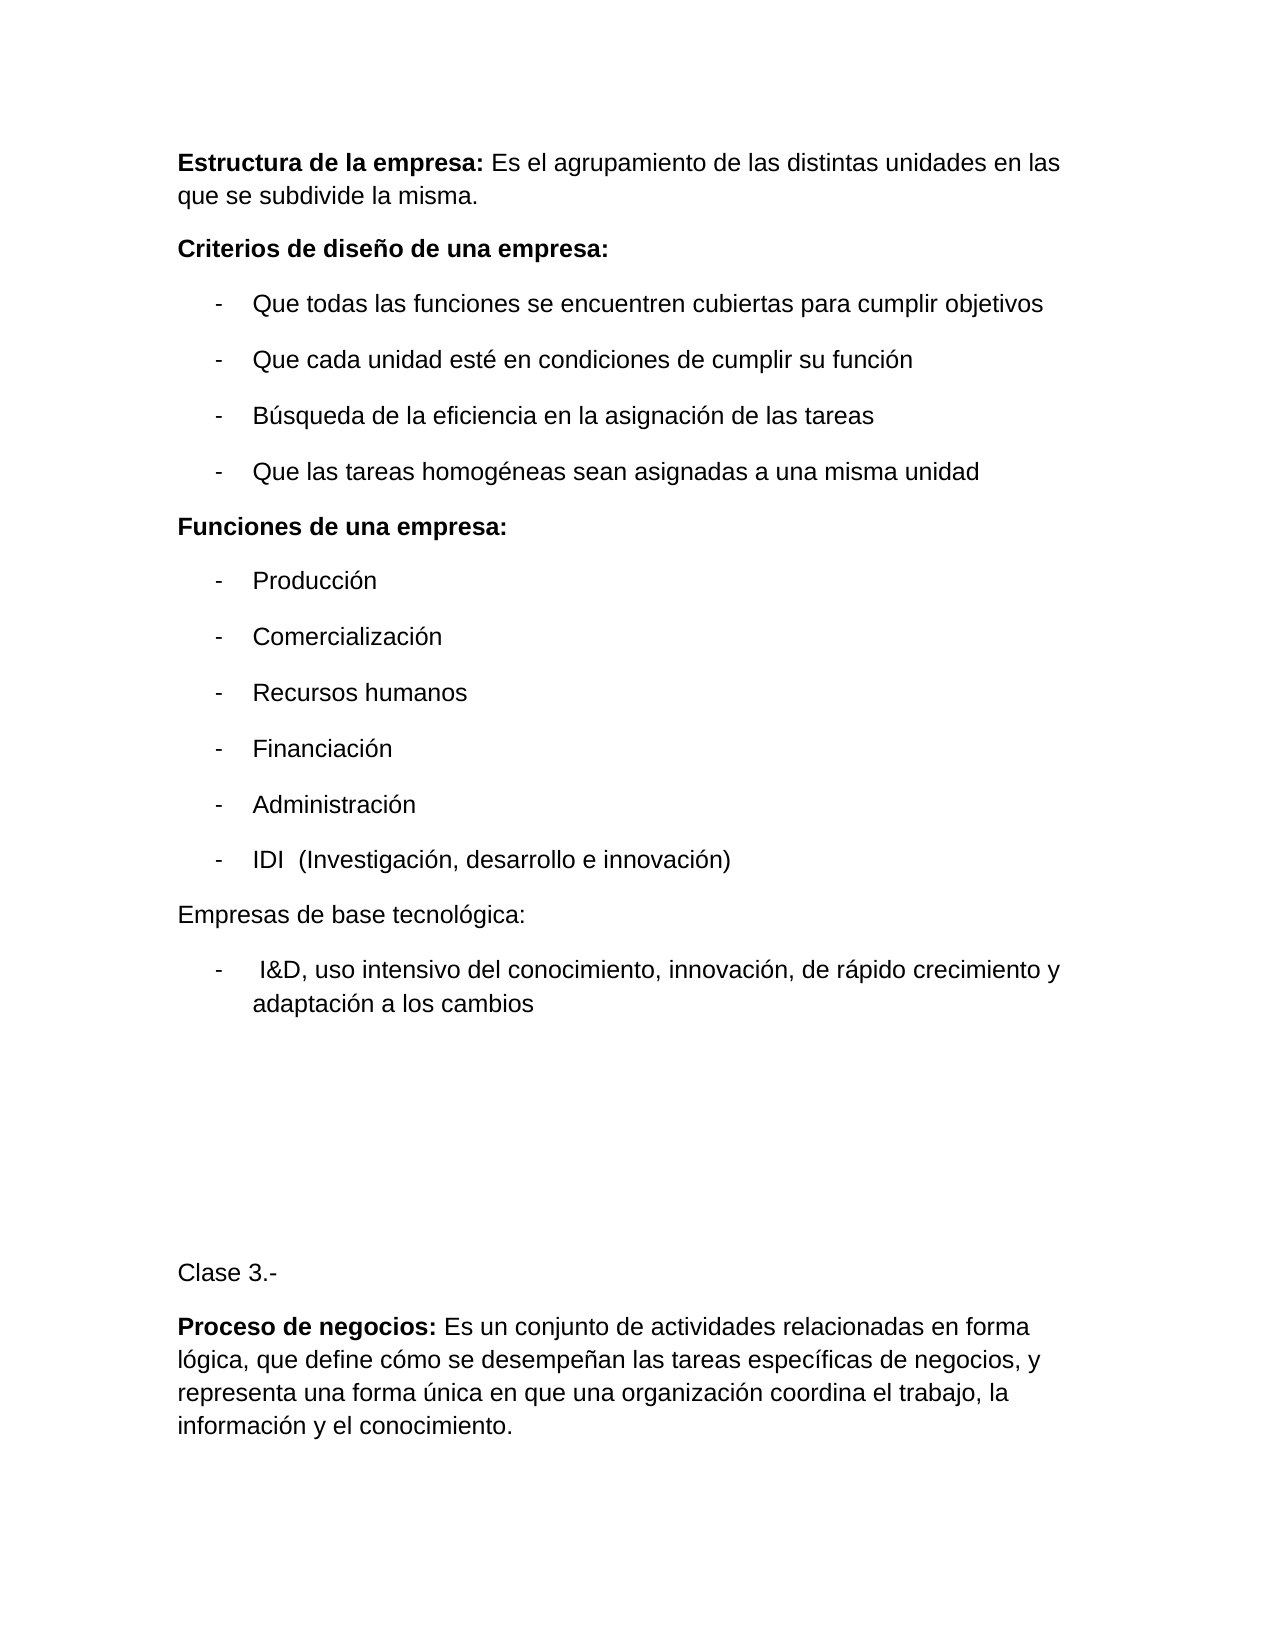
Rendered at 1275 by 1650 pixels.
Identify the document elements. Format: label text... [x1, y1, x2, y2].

list Que todas las funciones se encuentren cubiertas para cumplir objetivos [215, 288, 1098, 319]
list Que cada unidad esté en condiciones de cumplir su función [215, 344, 1098, 375]
list Que las tareas homogéneas sean asignadas a una misma unidad [215, 456, 1098, 486]
list Comercialización [215, 621, 1098, 652]
list IDI (Investigación, desarrollo e innovación) [215, 845, 1098, 875]
list Producción [215, 566, 1098, 596]
text Empresas de base tecnológica: [177, 901, 1098, 929]
text Proceso de negocios: Es un conjunto de actividades relacionadas en forma lógica, que define cómo se desempeñan las tareas específicas de negocios, y representa una forma única en que una organización coordina el trabajo, la información y el conocimiento. [177, 1312, 1098, 1440]
list Búsqueda de la eficiencia en la asignación de las tareas [215, 400, 1098, 431]
list I&D, uso intensivo del conocimiento, innovación, de rápido crecimiento y adaptación a los cambios [215, 954, 1098, 1018]
list Financiación [215, 733, 1098, 763]
list Administración [215, 789, 1098, 819]
text Funciones de una empresa: [177, 512, 1098, 540]
text Estructura de la empresa: Es el agrupamiento de las distintas unidades en las que se subdivide la misma. [177, 148, 1098, 209]
text Criterios de diseño de una empresa: [177, 234, 1098, 263]
list Recursos humanos [215, 677, 1098, 708]
text Clase 3.- [177, 1258, 1098, 1287]
